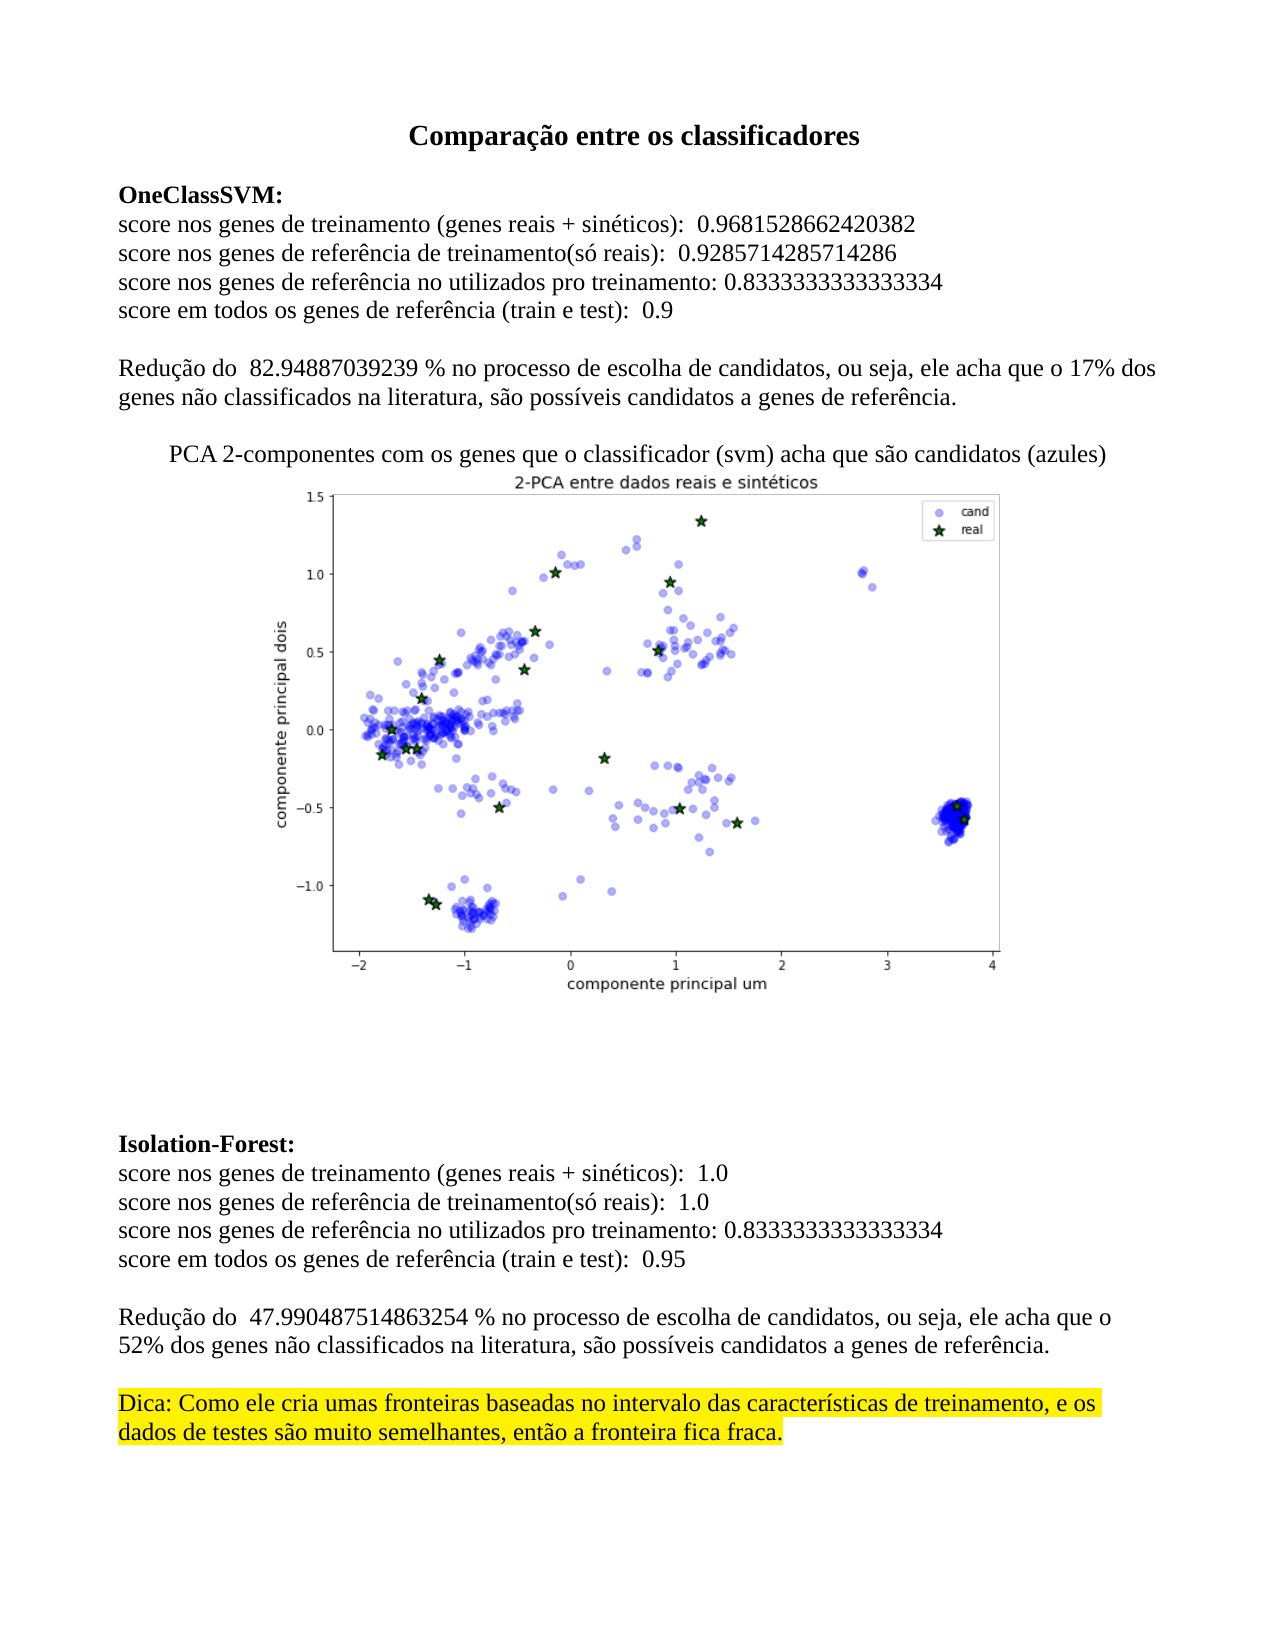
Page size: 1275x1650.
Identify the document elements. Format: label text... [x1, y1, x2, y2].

text Isolation-Forest: [118, 1129, 1157, 1158]
text score nos genes de referência de treinamento(só reais): 1.0 [118, 1187, 1157, 1215]
text score nos genes de referência no utilizados pro treinamento: 0.8333333333333334 [118, 1215, 1157, 1244]
text score nos genes de referência no utilizados pro treinamento: 0.8333333333333334 [118, 267, 1157, 295]
text Comparação entre os classificadores [118, 118, 1157, 152]
text Redução do 47.990487514863254 % no processo de escolha de candidatos, ou seja, ele acha que o 52% dos genes não classificados na literatura, são possíveis candidatos a genes de referência. [118, 1302, 1157, 1359]
text Dica: Como ele cria umas fronteiras baseadas no intervalo das características de treinamento, e os dados de testes são muito semelhantes, então a fronteira fica fraca. [118, 1388, 1157, 1445]
text score nos genes de treinamento (genes reais + sinéticos): 1.0 [118, 1158, 1157, 1187]
text Redução do 82.94887039239 % no processo de escolha de candidatos, ou seja, ele acha que o 17% dos genes não classificados na literatura, são possíveis candidatos a genes de referência. [118, 353, 1157, 410]
text OneClassSVM: [118, 180, 1157, 209]
text score em todos os genes de referência (train e test): 0.95 [118, 1244, 1157, 1273]
text score nos genes de treinamento (genes reais + sinéticos): 0.9681528662420382 [118, 209, 1157, 238]
text score nos genes de referência de treinamento(só reais): 0.9285714285714286 [118, 238, 1157, 267]
picture [267, 467, 1008, 1000]
text PCA 2-componentes com os genes que o classificador (svm) acha que são candidatos (azules) [118, 439, 1157, 468]
text score em todos os genes de referência (train e test): 0.9 [118, 295, 1157, 324]
